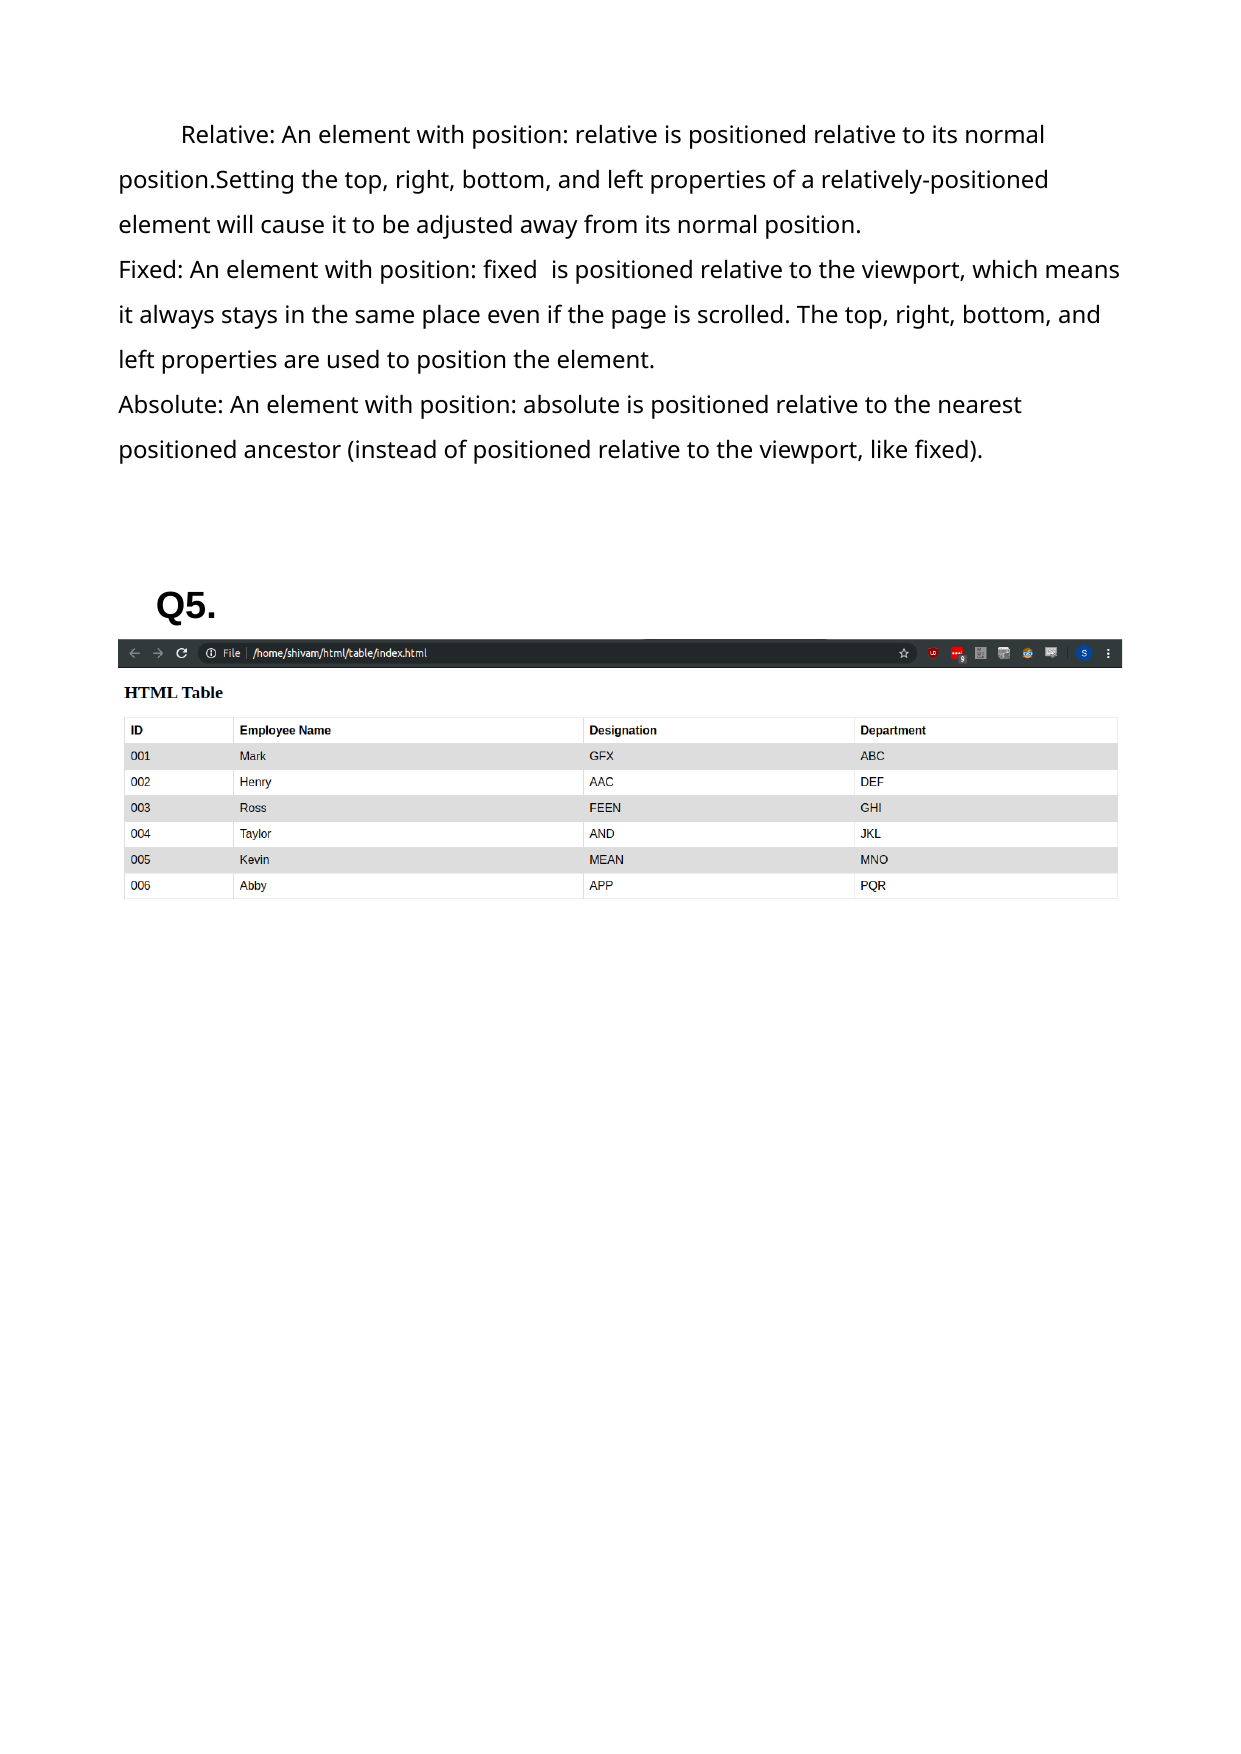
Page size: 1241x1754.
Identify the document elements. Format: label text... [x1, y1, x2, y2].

text Fixed: An element with position: fixed is positioned relative to the viewport, which means it always stays in the same place even if the page is scrolled. The top, right, bottom, and left properties are used to position the element. [118, 253, 1122, 375]
picture [118, 639, 1123, 947]
text Absolute: An element with position: absolute is positioned relative to the nearest positioned ancestor (instead of positioned relative to the viewport, like fixed). [118, 387, 1122, 465]
text Relative: An element with position: relative is positioned relative to its normal position.Setting the top, right, bottom, and left properties of a relatively-positioned element will cause it to be adjusted away from its normal position. [118, 118, 1122, 241]
subtitle Q5. [156, 583, 1122, 627]
